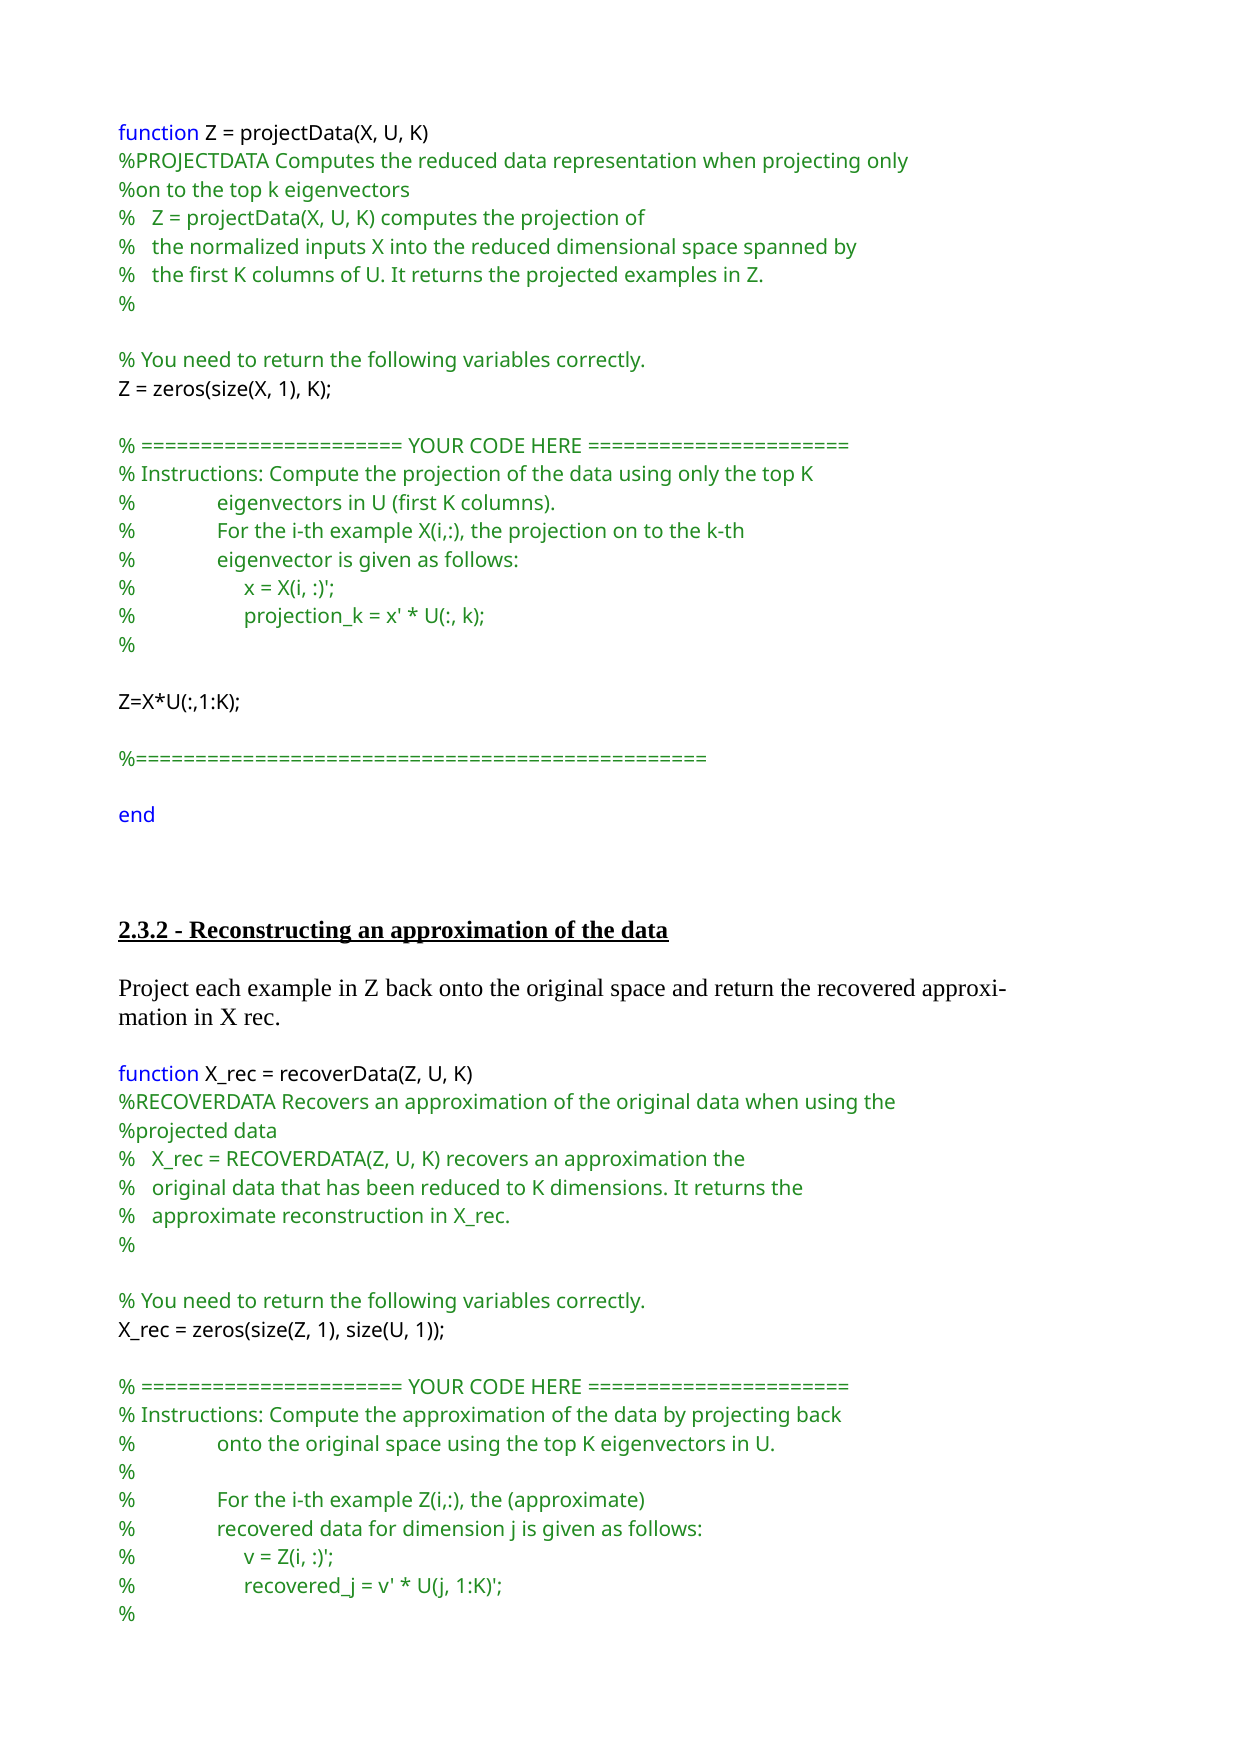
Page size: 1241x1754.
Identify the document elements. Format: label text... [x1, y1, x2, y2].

text % x = X(i, :)'; [118, 573, 1122, 602]
text % You need to return the following variables correctly. [118, 346, 1122, 374]
text X_rec = zeros(size(Z, 1), size(U, 1)); [118, 1315, 1122, 1343]
text % X_rec = RECOVERDATA(Z, U, K) recovers an approximation the [118, 1144, 1122, 1173]
text % [118, 1230, 1122, 1258]
text %projected data [118, 1116, 1122, 1144]
text function Z = projectData(X, U, K) [118, 118, 1122, 147]
text % For the i-th example X(i,:), the projection on to the k-th [118, 516, 1122, 545]
text Z=X*U(:,1:K); [118, 687, 1122, 715]
text % [118, 1457, 1122, 1486]
text %RECOVERDATA Recovers an approximation of the original data when using the [118, 1087, 1122, 1116]
text % [118, 289, 1122, 317]
text mation in X rec. [118, 1002, 1122, 1030]
text % the first K columns of U. It returns the projected examples in Z. [118, 260, 1122, 289]
text % original data that has been reduced to K dimensions. It returns the [118, 1173, 1122, 1201]
text % Z = projectData(X, U, K) computes the projection of [118, 203, 1122, 232]
text % the normalized inputs X into the reduced dimensional space spanned by [118, 232, 1122, 260]
text % eigenvectors in U (first K columns). [118, 488, 1122, 516]
text % approximate reconstruction in X_rec. [118, 1201, 1122, 1230]
text % [118, 1599, 1122, 1628]
text %PROJECTDATA Computes the reduced data representation when projecting only [118, 147, 1122, 175]
text Z = zeros(size(X, 1), K); [118, 374, 1122, 402]
text % onto the original space using the top K eigenvectors in U. [118, 1429, 1122, 1457]
text % Instructions: Compute the projection of the data using only the top K [118, 459, 1122, 488]
text function X_rec = recoverData(Z, U, K) [118, 1059, 1122, 1087]
text % eigenvector is given as follows: [118, 545, 1122, 573]
text % recovered_j = v' * U(j, 1:K)'; [118, 1571, 1122, 1599]
text % [118, 630, 1122, 658]
text % For the i-th example Z(i,:), the (approximate) [118, 1486, 1122, 1514]
text Project each example in Z back onto the original space and return the recovered approxi- [118, 973, 1122, 1002]
text end [118, 801, 1122, 829]
text %on to the top k eigenvectors [118, 175, 1122, 203]
text % ====================== YOUR CODE HERE ====================== [118, 1372, 1122, 1400]
text % You need to return the following variables correctly. [118, 1287, 1122, 1315]
text % ====================== YOUR CODE HERE ====================== [118, 431, 1122, 459]
text %================================================ [118, 744, 1122, 772]
text % Instructions: Compute the approximation of the data by projecting back [118, 1400, 1122, 1429]
text 2.3.2 - Reconstructing an approximation of the data [118, 915, 1122, 944]
text % projection_k = x' * U(:, k); [118, 602, 1122, 630]
text % recovered data for dimension j is given as follows: [118, 1514, 1122, 1542]
text % v = Z(i, :)'; [118, 1542, 1122, 1571]
